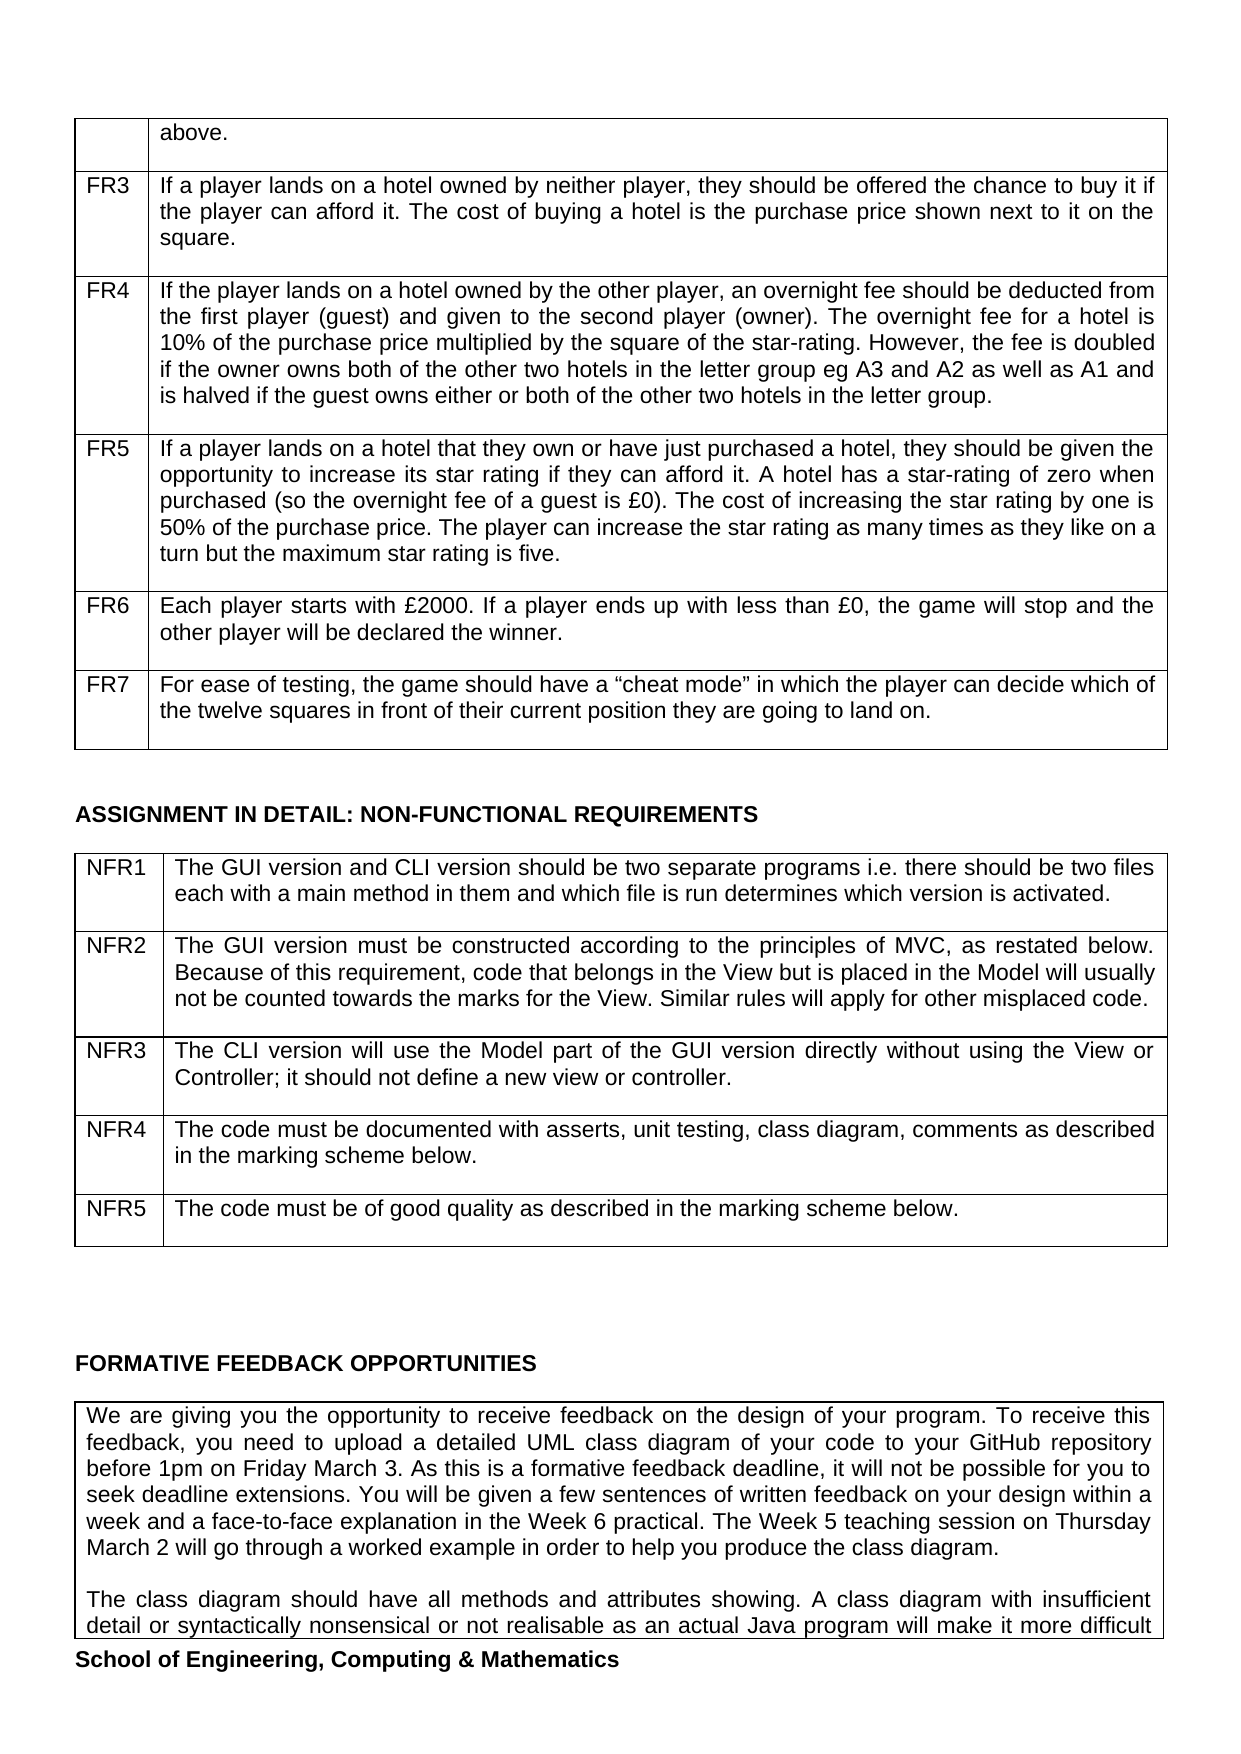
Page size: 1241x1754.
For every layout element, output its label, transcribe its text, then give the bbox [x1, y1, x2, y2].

table_cell FR5 [76, 435, 148, 591]
table_cell If a player lands on a hotel owned by neither player, they should be offered the chance to buy it if the player can afford it. The cost of buying a hotel is the purchase price shown next to it on the square. [149, 172, 1167, 276]
table_cell NFR2 [76, 932, 163, 1036]
table_cell The CLI version will use the Model part of the GUI version directly without using the View or Controller; it should not define a new view or controller. [164, 1038, 1167, 1115]
text ASSIGNMENT IN DETAIL: NON-FUNCTIONAL REQUIREMENTS [75, 801, 1165, 827]
table_cell FR6 [76, 592, 148, 670]
table_cell FR4 [76, 277, 148, 433]
table_cell NFR3 [76, 1038, 163, 1115]
table_cell The code must be documented with asserts, unit testing, class diagram, comments as described in the marking scheme below. [164, 1116, 1167, 1194]
table_cell NFR5 [76, 1195, 163, 1246]
table_header We are giving you the opportunity to receive feedback on the design of your program. To receive this feedback, you need to upload a detailed UML class diagram of your code to your GitHub repository before 1pm on Friday March 3. As this is a formative feedback deadline, it will not be possible for you to seek deadline extensions. You will be given a few sentences of written feedback on your design within a week and a face-to-face explanation in the Week 6 practical. The Week 5 teaching session on Thursday March 2 will go through a worked example in order to help you produce the class diagram. The class diagram should have all methods and attributes showing. A class diagram with insufficient detail or syntactically nonsensical or not realisable as an actual Java program will make it more difficult [76, 1403, 1163, 1638]
table_cell Each player starts with £2000. If a player ends up with less than £0, the game will stop and the other player will be declared the winner. [149, 592, 1167, 670]
table_cell above. [149, 119, 1167, 171]
table_header NFR1 [76, 854, 163, 931]
table_header The GUI version and CLI version should be two separate programs i.e. there should be two files each with a main method in them and which file is run determines which version is activated. [164, 854, 1167, 931]
table_cell If a player lands on a hotel that they own or have just purchased a hotel, they should be given the opportunity to increase its star rating if they can afford it. A hotel has a star-rating of zero when purchased (so the overnight fee of a guest is £0). The cost of increasing the star rating by one is 50% of the purchase price. The player can increase the star rating as many times as they like on a turn but the maximum star rating is five. [149, 435, 1167, 591]
table_cell [76, 119, 148, 171]
table_cell NFR4 [76, 1116, 163, 1194]
table_cell FR7 [76, 671, 148, 749]
table_cell If the player lands on a hotel owned by the other player, an overnight fee should be deducted from the first player (guest) and given to the second player (owner). The overnight fee for a hotel is 10% of the purchase price multiplied by the square of the star-rating. However, the fee is doubled if the owner owns both of the other two hotels in the letter group eg A3 and A2 as well as A1 and is halved if the guest owns either or both of the other two hotels in the letter group. [149, 277, 1167, 433]
text FORMATIVE FEEDBACK OPPORTUNITIES [75, 1350, 1165, 1376]
table_cell For ease of testing, the game should have a “cheat mode” in which the player can decide which of the twelve squares in front of their current position they are going to land on. [149, 671, 1167, 749]
table_cell FR3 [76, 172, 148, 276]
table_cell The code must be of good quality as described in the marking scheme below. [164, 1195, 1167, 1246]
table_cell The GUI version must be constructed according to the principles of MVC, as restated below. Because of this requirement, code that belongs in the View but is placed in the Model will usually not be counted towards the marks for the View. Similar rules will apply for other misplaced code. [164, 932, 1167, 1036]
